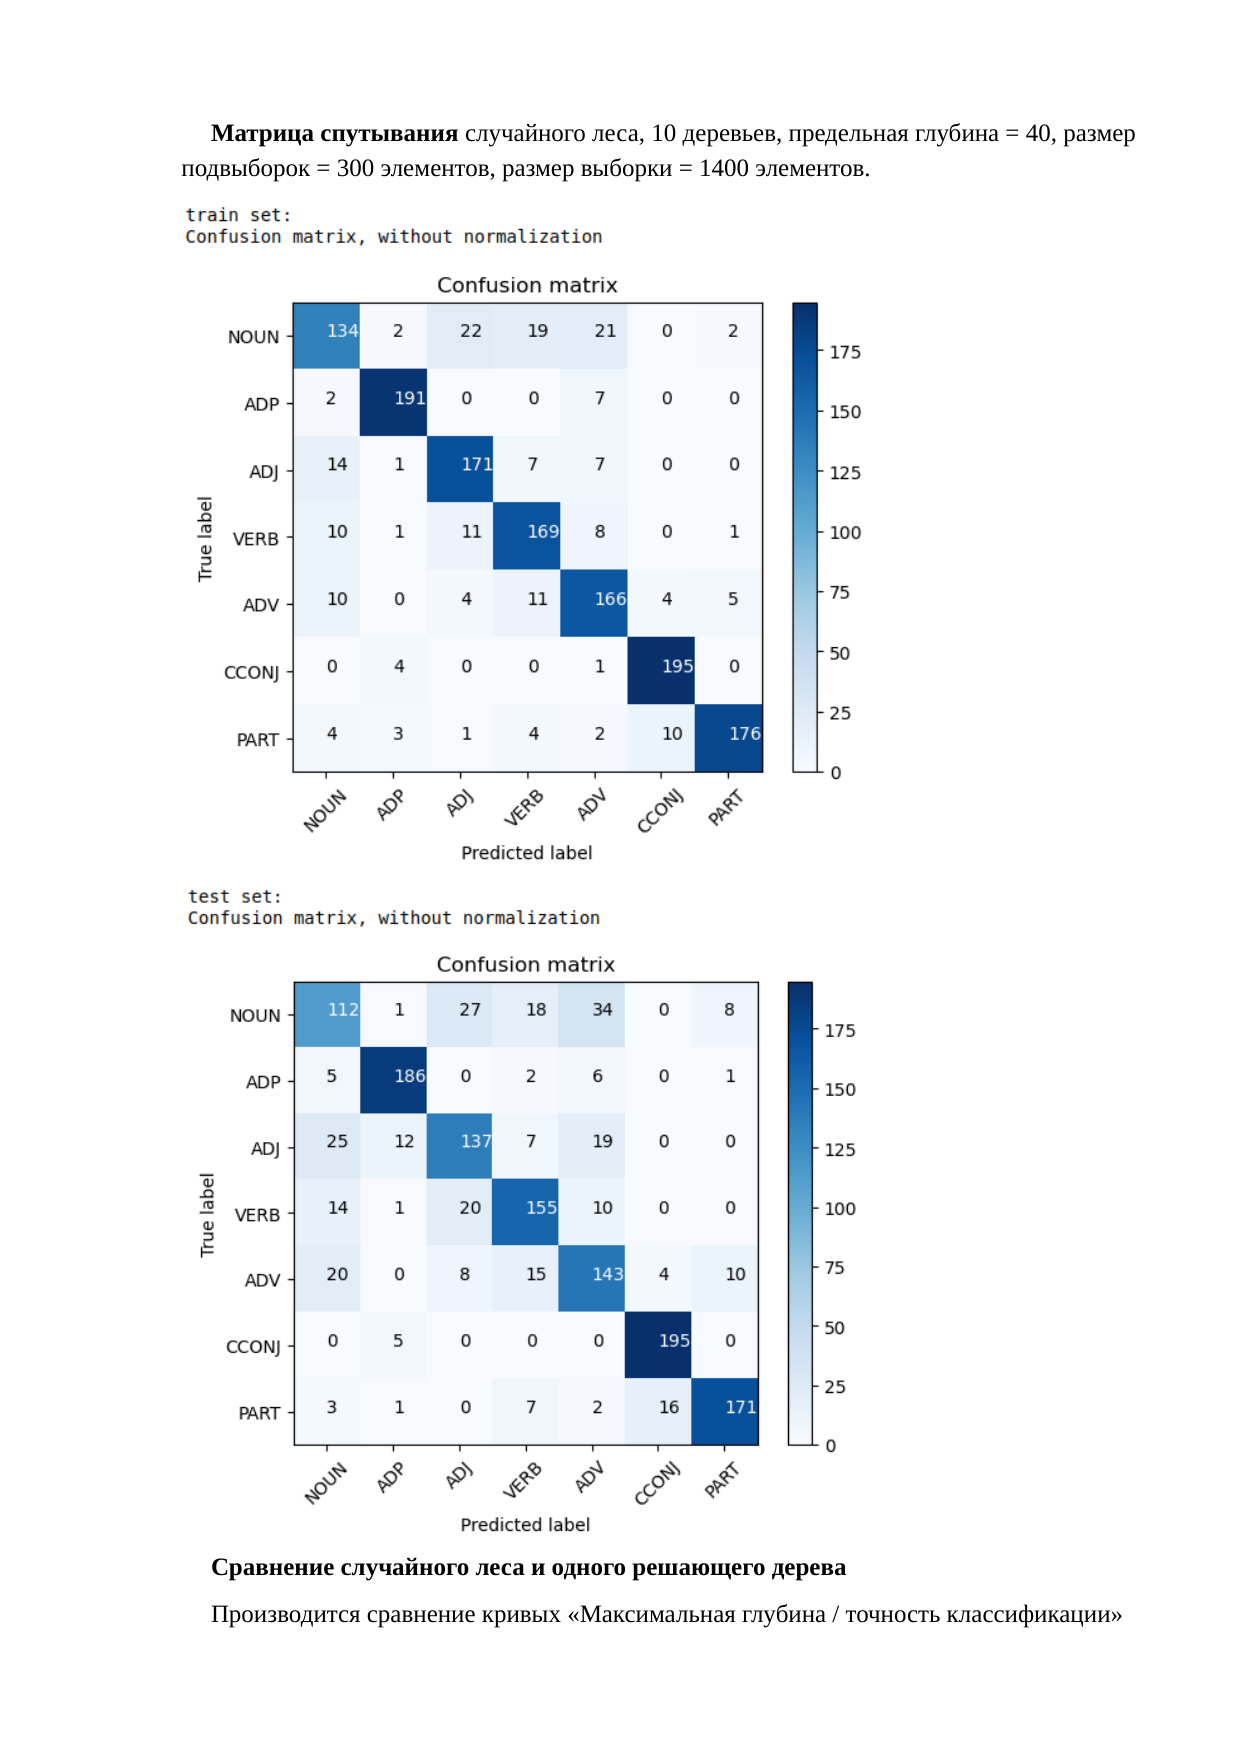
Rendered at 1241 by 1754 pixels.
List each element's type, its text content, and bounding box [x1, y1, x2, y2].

text Сравнение случайного леса и одного решающего дерева [181, 1552, 1152, 1581]
text Матрица спутывания случайного леса, 10 деревьев, предельная глубина = 40, размер подвыборок = 300 элементов, размер выборки = 1400 элементов. [181, 118, 1152, 181]
picture [181, 202, 870, 867]
text Производится сравнение кривых «Максимальная глубина / точность классификации» [181, 1599, 1152, 1628]
picture [181, 884, 867, 1535]
